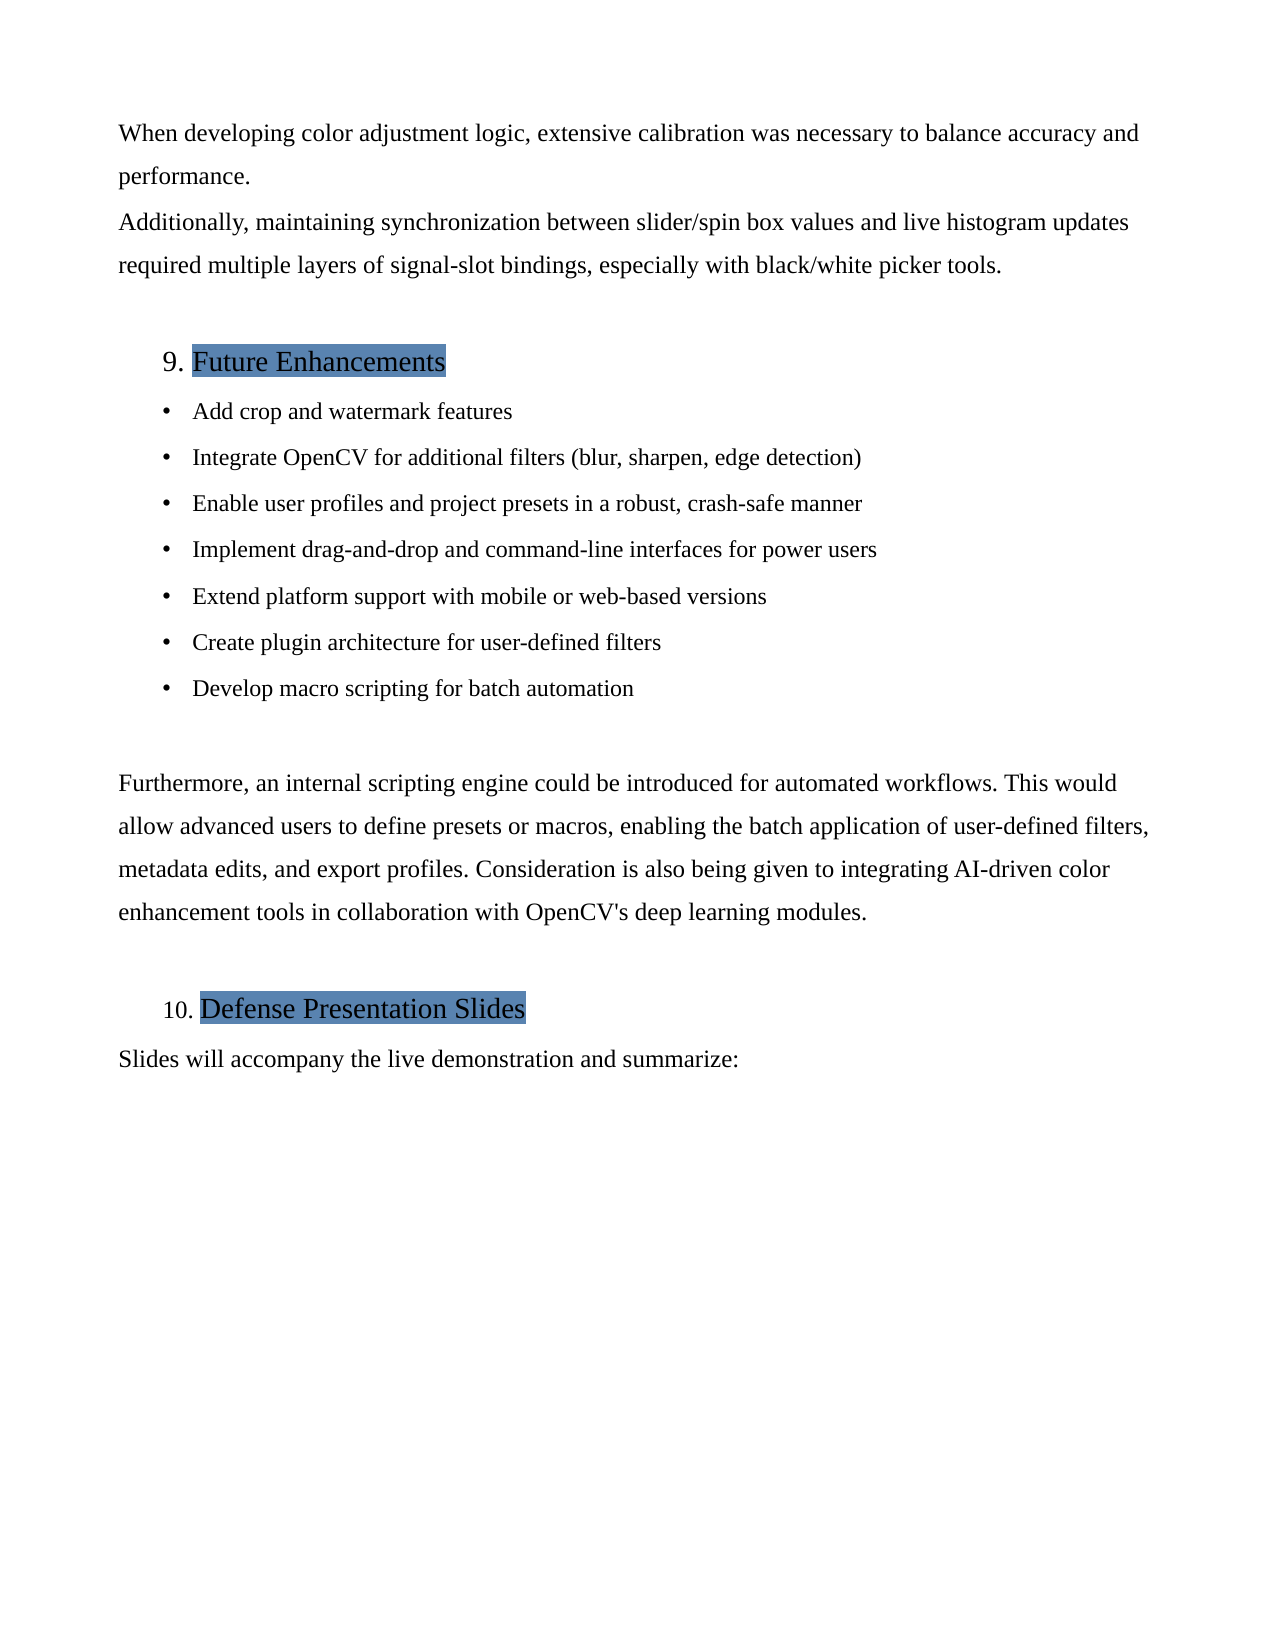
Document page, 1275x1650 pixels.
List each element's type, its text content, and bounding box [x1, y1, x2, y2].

list Integrate OpenCV for additional filters (blur, sharpen, edge detection) [162, 443, 1157, 471]
list Defense Presentation Slides [162, 991, 1157, 1024]
text Additionally, maintaining synchronization between slider/spin box values and live histogram updates required multiple layers of signal-slot bindings, especially with black/white picker tools. [118, 207, 1157, 279]
list Enable user profiles and project presets in a robust, crash-safe manner [162, 489, 1157, 517]
text When developing color adjustment logic, extensive calibration was necessary to balance accuracy and performance. [118, 118, 1157, 190]
list Future Enhancements [162, 344, 1157, 377]
list Extend platform support with mobile or web-based versions [162, 582, 1157, 609]
text Slides will accompany the live demonstration and summarize: [118, 1044, 1157, 1073]
list Add crop and watermark features [162, 397, 1157, 424]
list Implement drag-and-drop and command-line interfaces for power users [162, 536, 1157, 563]
list Develop macro scripting for batch automation [162, 674, 1157, 702]
list Create plugin architecture for user-defined filters [162, 628, 1157, 656]
text Furthermore, an internal scripting engine could be introduced for automated workflows. This would allow advanced users to define presets or macros, enabling the batch application of user-defined filters, metadata edits, and export profiles. Consideration is also being given to integrating AI-driven color enhancement tools in collaboration with OpenCV's deep learning modules. [118, 768, 1157, 926]
